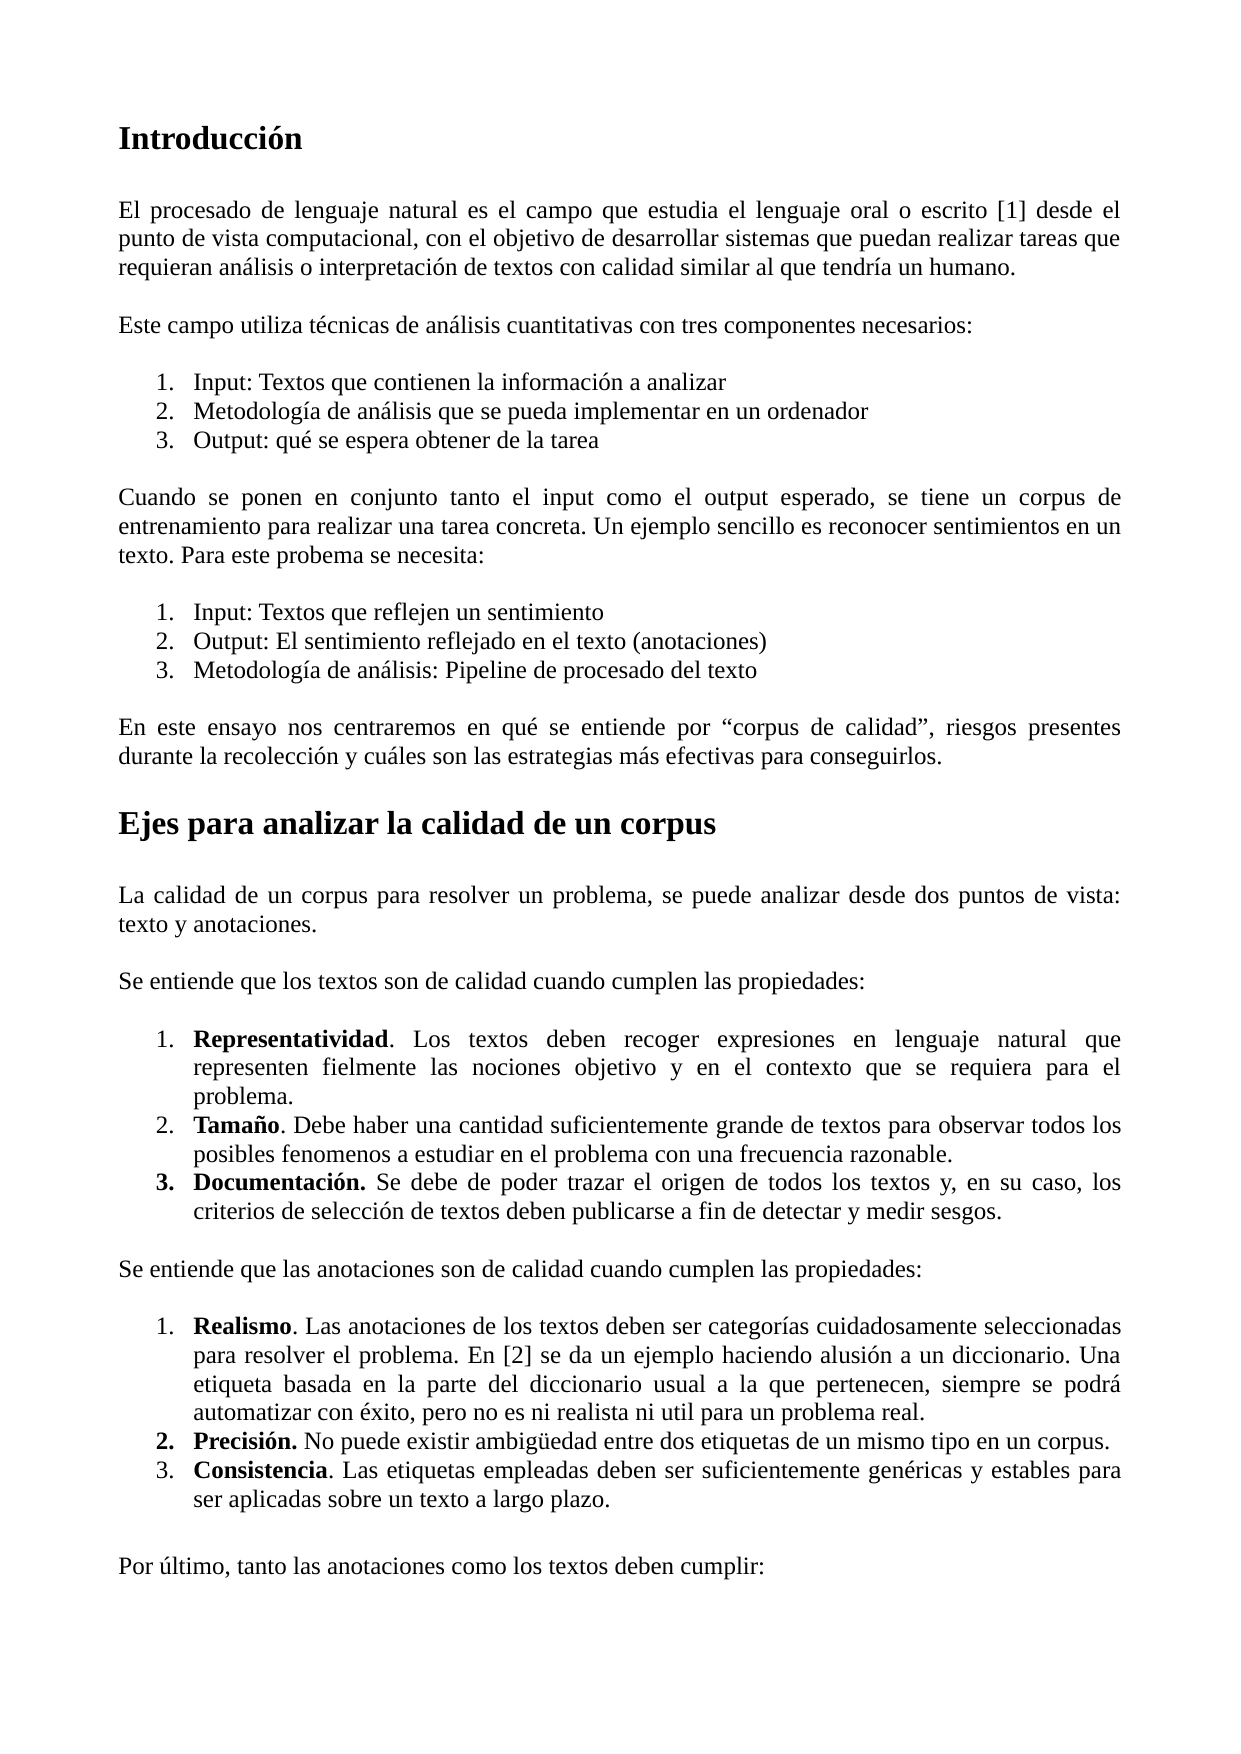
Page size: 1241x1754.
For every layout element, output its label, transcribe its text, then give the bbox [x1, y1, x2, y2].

text Ejes para analizar la calidad de un corpus [118, 803, 1122, 842]
list Output: El sentimiento reflejado en el texto (anotaciones) [156, 626, 1122, 655]
list Input: Textos que reflejen un sentimiento [156, 597, 1122, 626]
list Precisión. No puede existir ambigüedad entre dos etiquetas de un mismo tipo en un corpus. [156, 1426, 1122, 1455]
list Input: Textos que contienen la información a analizar [156, 367, 1122, 396]
list Metodología de análisis: Pipeline de procesado del texto [156, 655, 1122, 683]
list Documentación. Se debe de poder trazar el origen de todos los textos y, en su caso, los criterios de selección de textos deben publicarse a fin de detectar y medir sesgos. [156, 1167, 1122, 1225]
list Representatividad. Los textos deben recoger expresiones en lenguaje natural que representen fielmente las nociones objetivo y en el contexto que se requiera para el problema. [156, 1024, 1122, 1110]
text Cuando se ponen en conjunto tanto el input como el output esperado, se tiene un corpus de entrenamiento para realizar una tarea concreta. Un ejemplo sencillo es reconocer sentimientos en un texto. Para este probema se necesita: [118, 482, 1122, 568]
text Por último, tanto las anotaciones como los textos deben cumplir: [118, 1551, 1122, 1579]
text Se entiende que los textos son de calidad cuando cumplen las propiedades: [118, 966, 1122, 995]
text Este campo utiliza técnicas de análisis cuantitativas con tres componentes necesarios: [118, 310, 1122, 338]
list Metodología de análisis que se pueda implementar en un ordenador [156, 396, 1122, 425]
text En este ensayo nos centraremos en qué se entiende por “corpus de calidad”, riesgos presentes durante la recolección y cuáles son las estrategias más efectivas para conseguirlos. [118, 712, 1122, 770]
text El procesado de lenguaje natural es el campo que estudia el lenguaje oral o escrito [1] desde el punto de vista computacional, con el objetivo de desarrollar sistemas que puedan realizar tareas que requieran análisis o interpretación de textos con calidad similar al que tendría un humano. [118, 195, 1122, 281]
list Tamaño. Debe haber una cantidad suficientemente grande de textos para observar todos los posibles fenomenos a estudiar en el problema con una frecuencia razonable. [156, 1110, 1122, 1167]
list Consistencia. Las etiquetas empleadas deben ser suficientemente genéricas y estables para ser aplicadas sobre un texto a largo plazo. [156, 1455, 1122, 1512]
text Introducción [118, 118, 1122, 156]
list Realismo. Las anotaciones de los textos deben ser categorías cuidadosamente seleccionadas para resolver el problema. En [2] se da un ejemplo haciendo alusión a un diccionario. Una etiqueta basada en la parte del diccionario usual a la que pertenecen, siempre se podrá automatizar con éxito, pero no es ni realista ni util para un problema real. [156, 1311, 1122, 1426]
list Output: qué se espera obtener de la tarea [156, 425, 1122, 453]
text Se entiende que las anotaciones son de calidad cuando cumplen las propiedades: [118, 1254, 1122, 1282]
text La calidad de un corpus para resolver un problema, se puede analizar desde dos puntos de vista: texto y anotaciones. [118, 880, 1122, 937]
